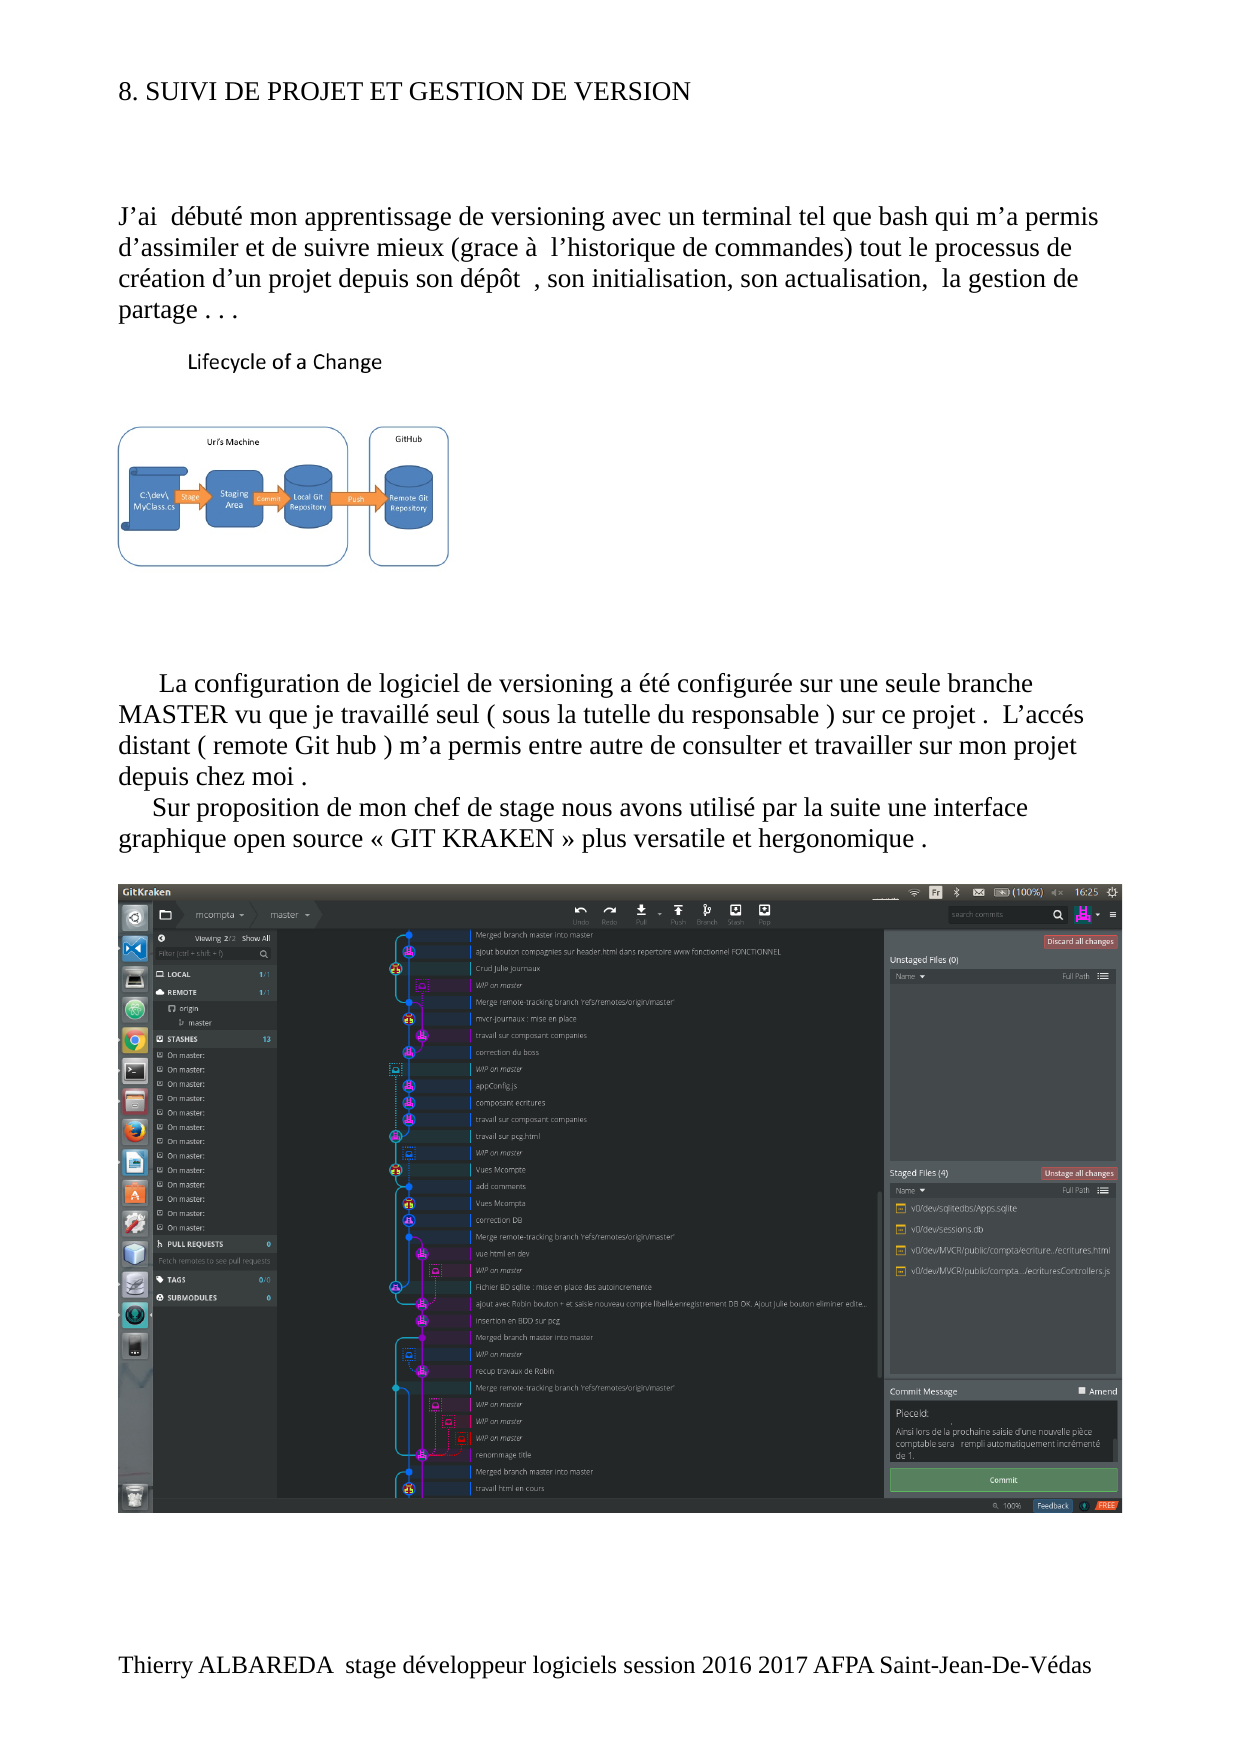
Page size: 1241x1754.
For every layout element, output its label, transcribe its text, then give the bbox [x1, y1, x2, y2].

picture [96, 327, 473, 610]
text J’ai débuté mon apprentissage de versioning avec un terminal tel que bash qui m’a permis d’assimiler et de suivre mieux (grace à l’historique de commandes) tout le processus de création d’un projet depuis son dépôt , son initialisation, son actualisation, la gestion de partage . . . [118, 199, 1122, 324]
picture [118, 884, 1123, 1513]
text La configuration de logiciel de versioning a été configurée sur une seule branche MASTER vu que je travaillé seul ( sous la tutelle du responsable ) sur ce projet . L’accés distant ( remote Git hub ) m’a permis entre autre de consulter et travailler sur mon projet depuis chez moi . [118, 667, 1122, 791]
text Sur proposition de mon chef de stage nous avons utilisé par la suite une interface graphique open source « GIT KRAKEN » plus versatile et hergonomique . [118, 791, 1122, 854]
text 8. SUIVI DE PROJET ET GESTION DE VERSION [118, 75, 1122, 106]
